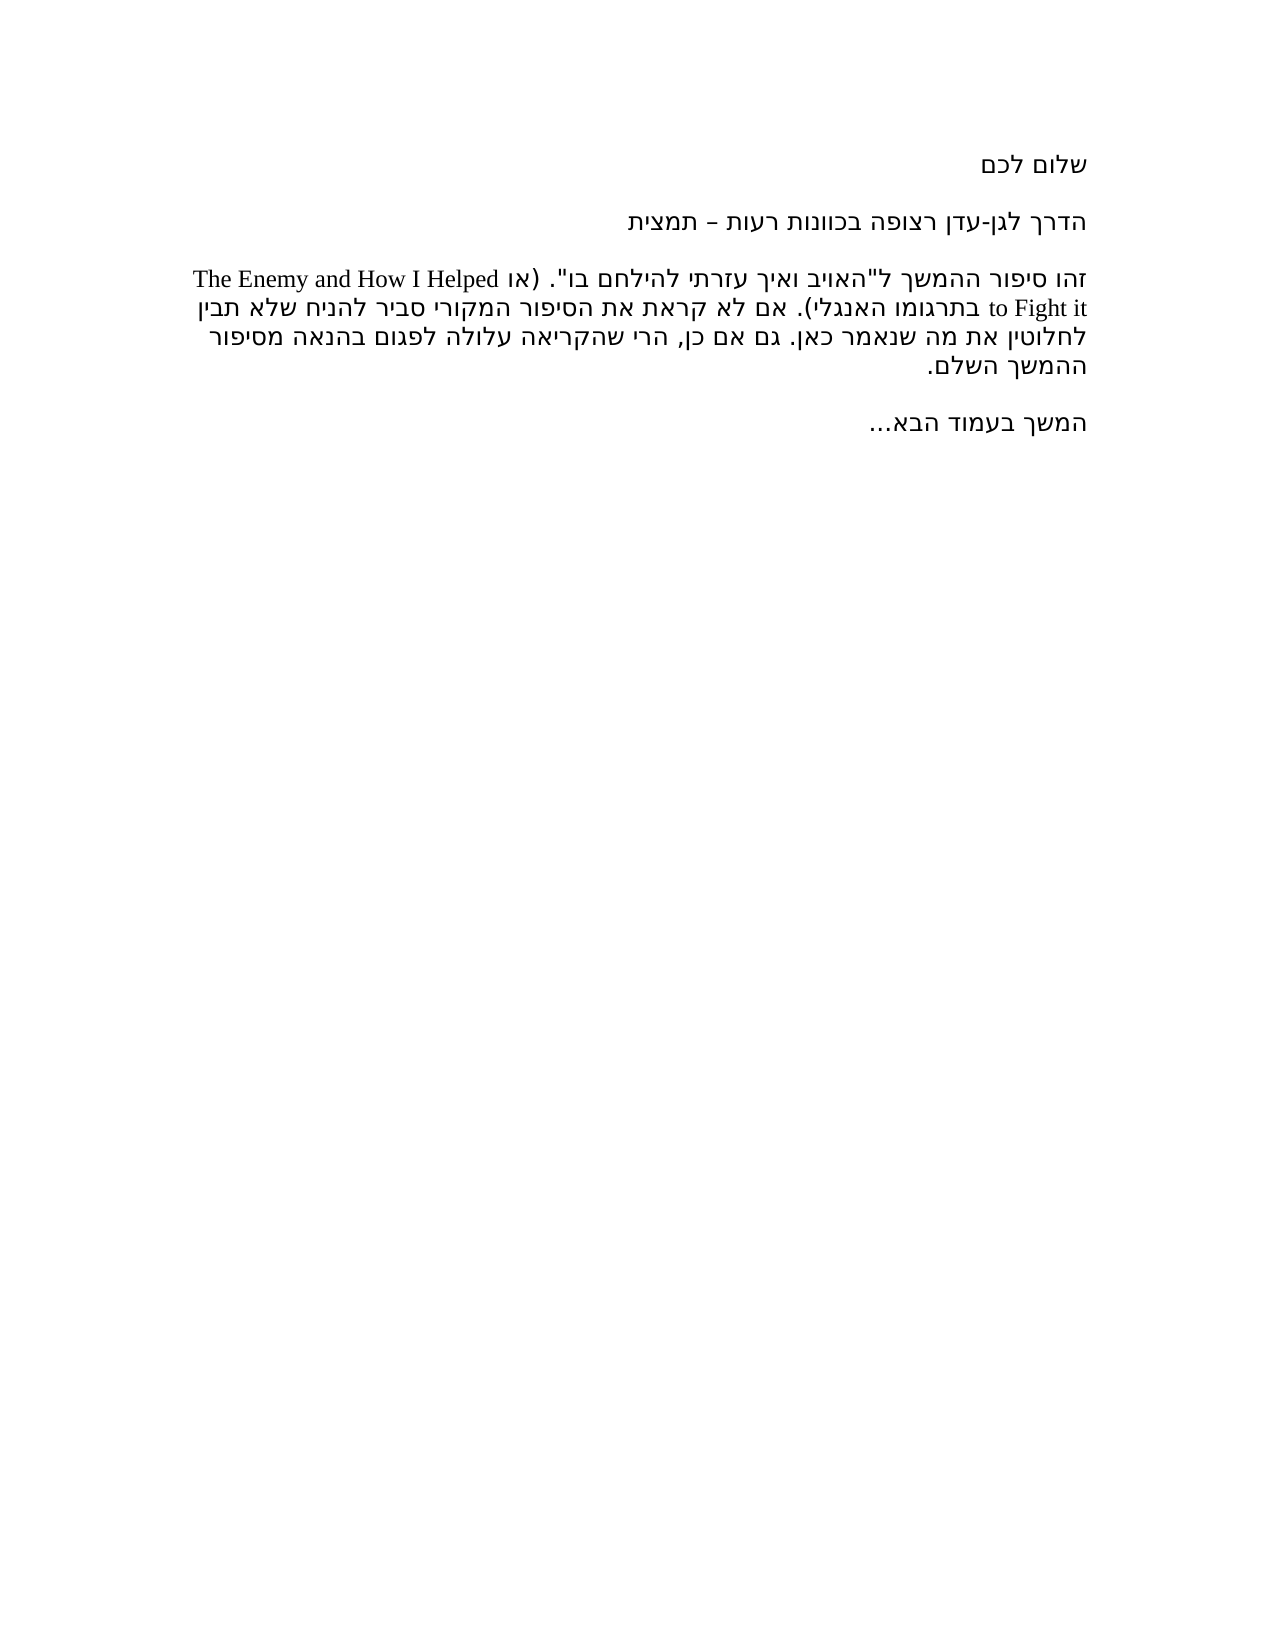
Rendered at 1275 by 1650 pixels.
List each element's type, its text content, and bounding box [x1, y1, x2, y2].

text זהו סיפור ההמשך ל"האויב ואיך עזרתי להילחם בו". (או The Enemy and How I Helped to Fight it בתרגומו האנגלי). אם לא קראת את הסיפור המקורי סביר להניח שלא תבין לחלוטין את מה שנאמר כאן. גם אם כן, הרי שהקריאה עלולה לפגום בהנאה מסיפור ההמשך השלם. [187, 264, 1087, 380]
text שלום לכם [187, 150, 1087, 179]
text המשך בעמוד הבא... [187, 408, 1087, 437]
text הדרך לגן-עדן רצופה בכוונות רעות – תמצית [187, 207, 1087, 236]
